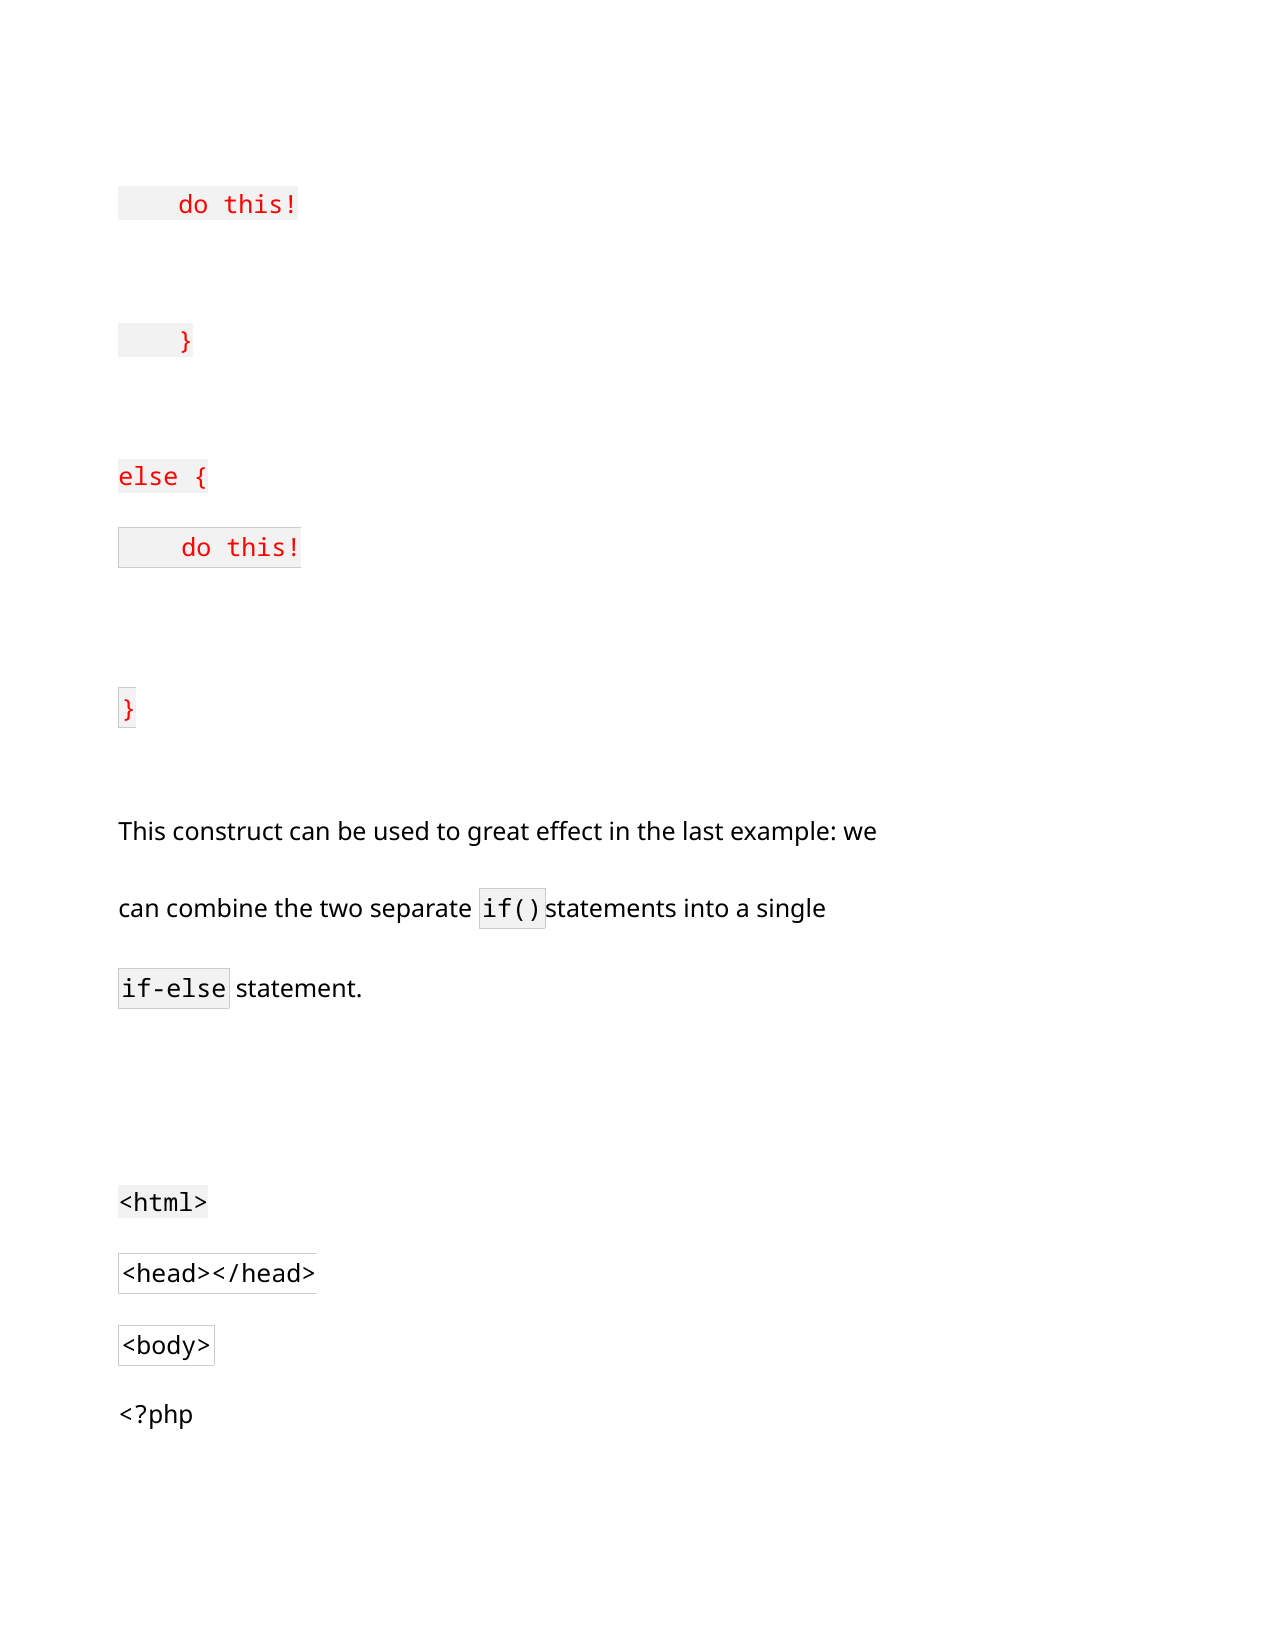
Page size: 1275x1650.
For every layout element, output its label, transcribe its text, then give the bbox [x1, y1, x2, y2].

text <html> [118, 1048, 1157, 1218]
text <head></head> <body> [118, 1253, 1157, 1365]
text do this! } [118, 527, 1157, 785]
text do this! } else { [118, 118, 1157, 493]
text <?php [118, 1397, 1157, 1492]
text This construct can be used to great effect in the last example: we can combine the two separate if()statements into a single if-else statement. [118, 814, 1157, 1008]
